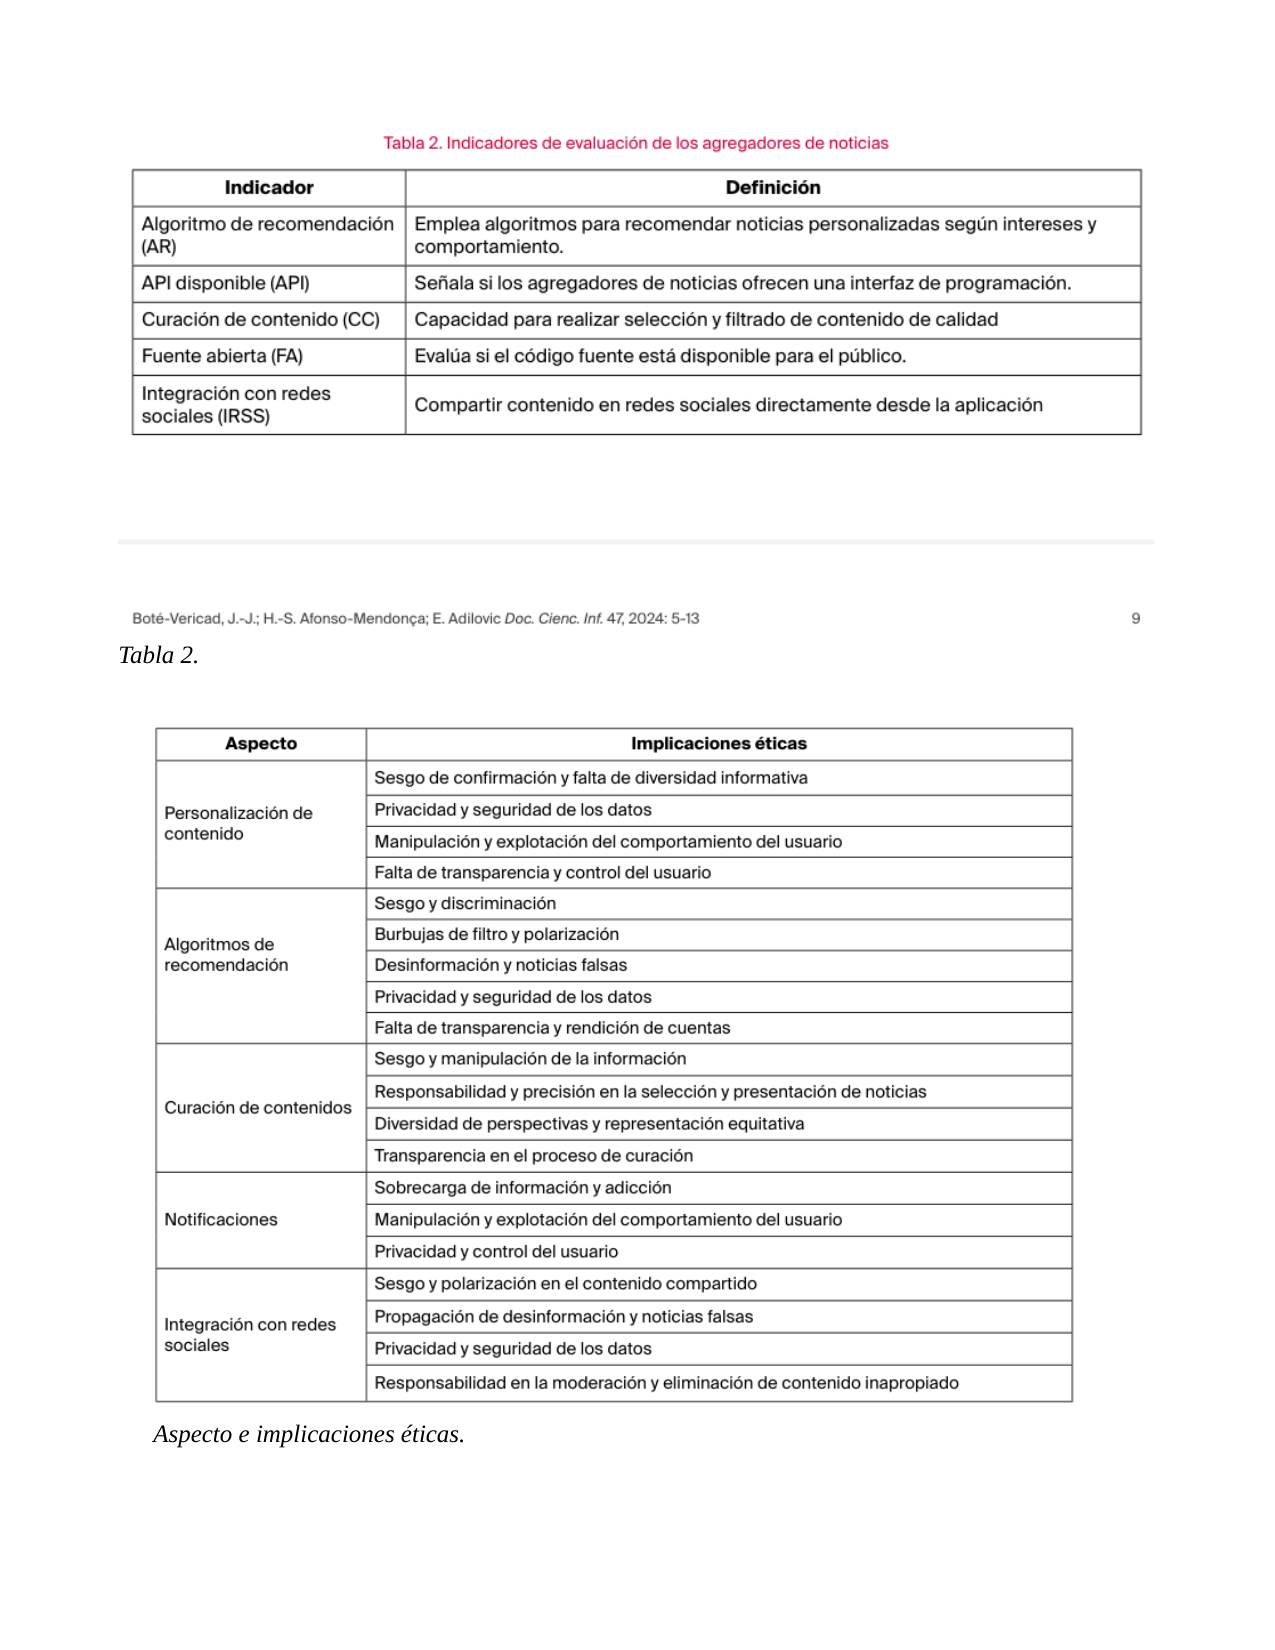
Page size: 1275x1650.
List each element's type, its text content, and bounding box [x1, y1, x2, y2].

text Tabla 2. [118, 640, 1155, 669]
picture [153, 722, 1078, 1407]
text Aspecto e implicaciones éticas. [153, 1419, 1122, 1448]
picture [118, 130, 1155, 640]
